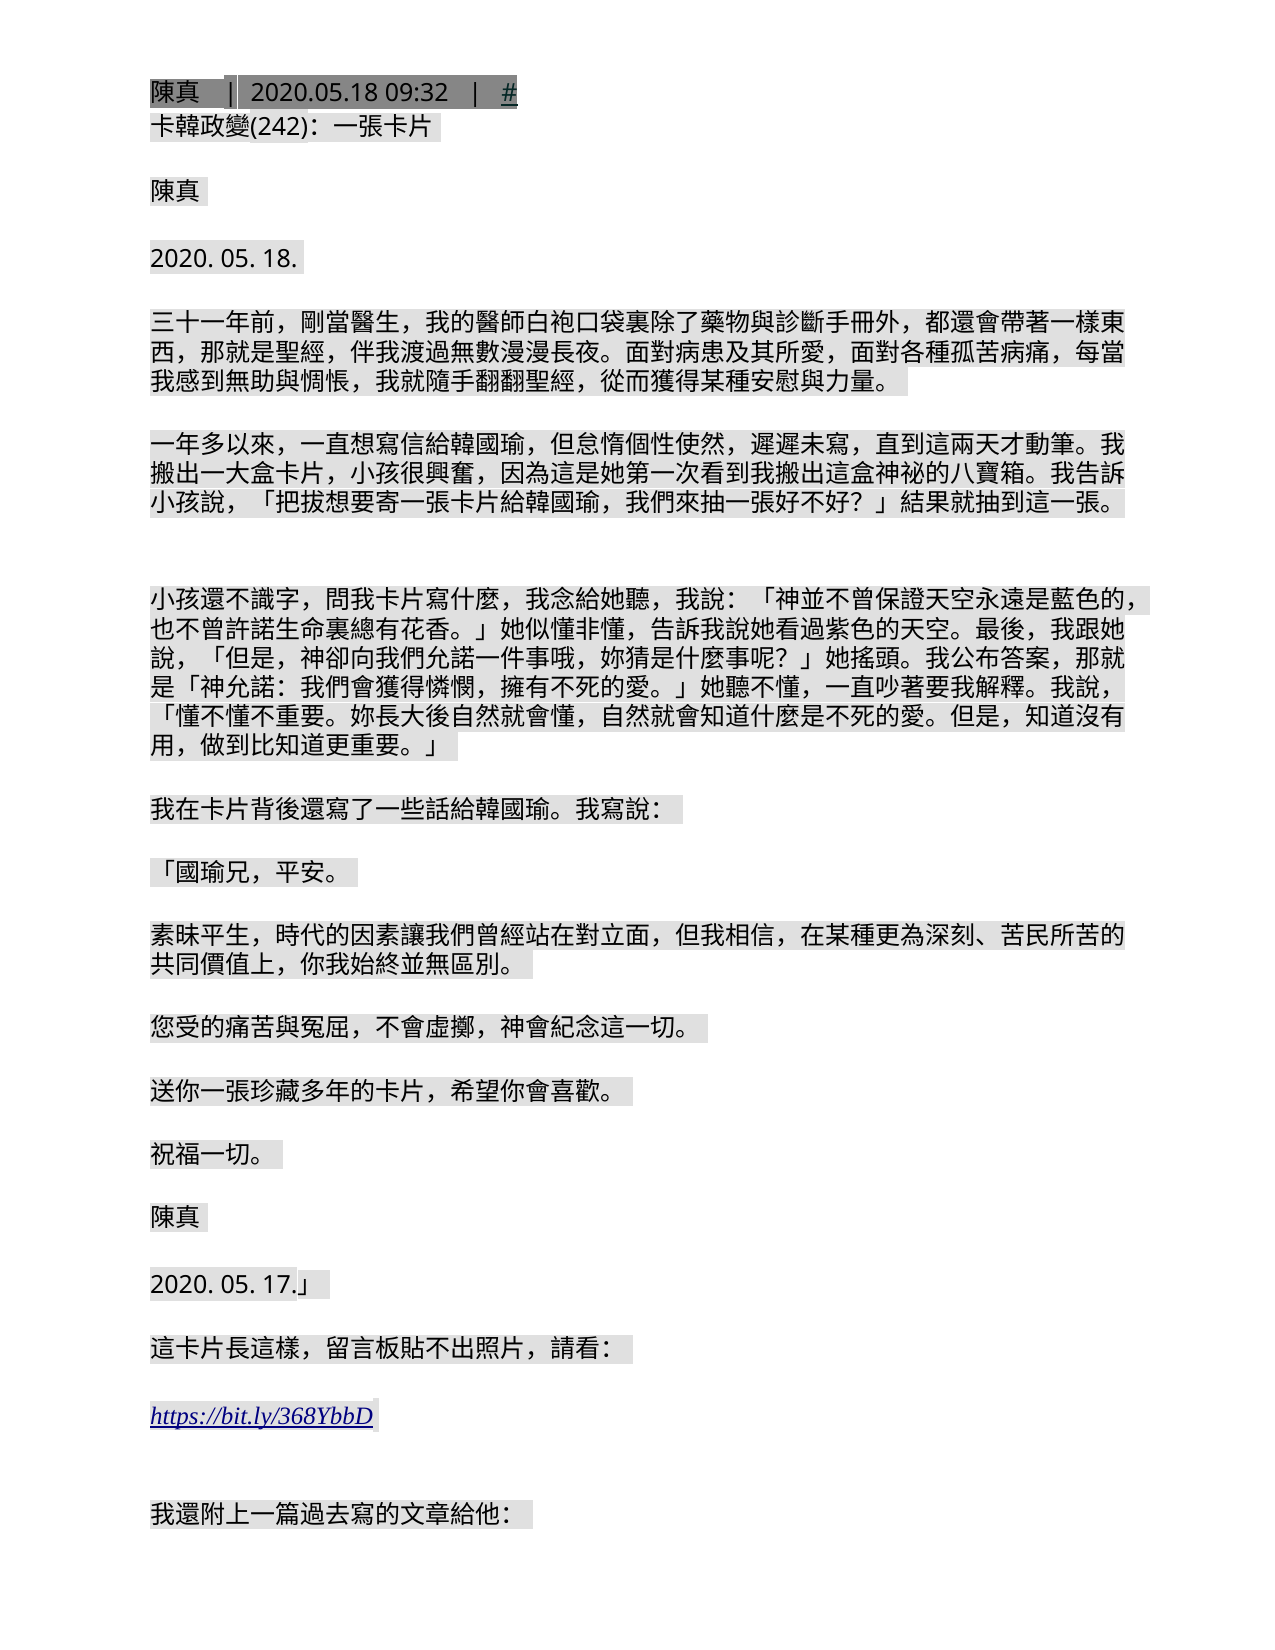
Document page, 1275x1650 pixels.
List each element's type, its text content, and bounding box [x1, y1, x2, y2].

text 陳真 | 2020.05.18 09:32 | # [150, 75, 1125, 109]
text 卡韓政變(242)：一張卡片 陳真 2020. 05. 18. 三十一年前，剛當醫生，我的醫師白袍口袋裏除了藥物與診斷手冊外，都還會帶著一樣東西，那就是聖經，伴我渡過無數漫漫長夜。面對病患及其所愛，面對各種孤苦病痛，每當我感到無助與惆悵，我就隨手翻翻聖經，從而獲得某種安慰與力量。 一年多以來，一直想寫信給韓國瑜，但怠惰個性使然，遲遲未寫，直到這兩天才動筆。我搬出一大盒卡片，小孩很興奮，因為這是她第一次看到我搬出這盒神祕的八寶箱。我告訴小孩說，「把拔想要寄一張卡片給韓國瑜，我們來抽一張好不好？」結果就抽到這一張。 小孩還不識字，問我卡片寫什麼，我念給她聽，我說：「神並不曾保證天空永遠是藍色的，也不曾許諾生命裏總有花香。」她似懂非懂，告訴我說她看過紫色的天空。最後，我跟她說，「但是，神卻向我們允諾一件事哦，妳猜是什麼事呢？」她搖頭。我公布答案，那就是「神允諾：我們會獲得憐憫，擁有不死的愛。」她聽不懂，一直吵著要我解釋。我說，「懂不懂不重要。妳長大後自然就會懂，自然就會知道什麼是不死的愛。但是，知道沒有用，做到比知道更重要。」 我在卡片背後還寫了一些話給韓國瑜。我寫說： 「國瑜兄，平安。 素昧平生，時代的因素讓我們曾經站在對立面，但我相信，在某種更為深刻、苦民所苦的共同價值上，你我始終並無區別。 您受的痛苦與冤屈，不會虛擲，神會紀念這一切。 送你一張珍藏多年的卡片，希望你會喜歡。 祝福一切。 陳真 2020. 05. 17.」 這卡片長這樣，留言板貼不出照片，請看： https://bit.ly/368YbbD 我還附上一篇過去寫的文章給他： https://bit.ly/3bLwU0o 「卡韓」這場可笑的戰役，在我看來，善者為勝，勝負已分。不義與邪惡也許喧囂一時，也許橫行長久，但愛與憐憫卻不會因此死去。 [150, 109, 1125, 1563]
